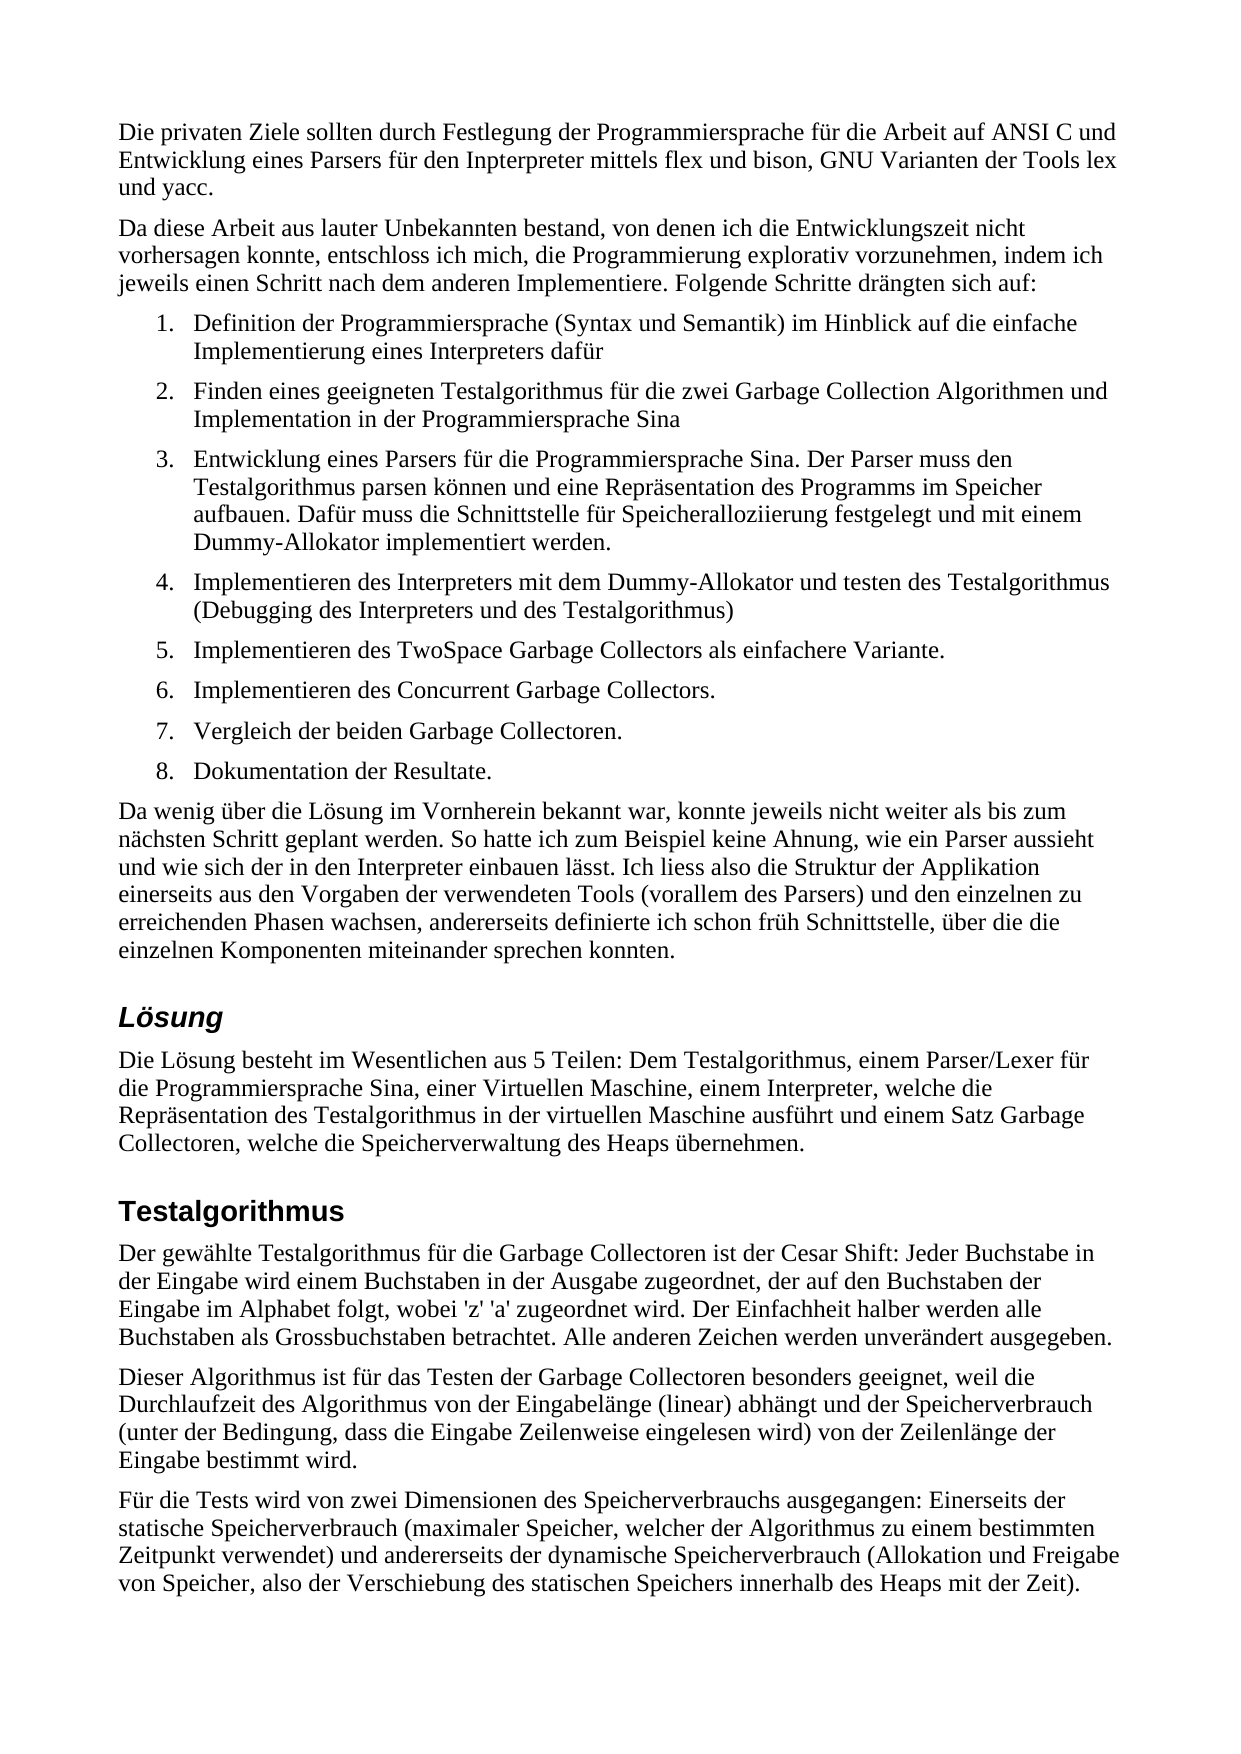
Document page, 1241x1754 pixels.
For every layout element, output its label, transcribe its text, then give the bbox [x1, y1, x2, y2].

text Da diese Arbeit aus lauter Unbekannten bestand, von denen ich die Entwicklungszeit nicht vorhersagen konnte, entschloss ich mich, die Programmierung explorativ vorzunehmen, indem ich jeweils einen Schritt nach dem anderen Implementiere. Folgende Schritte drängten sich auf: [118, 214, 1122, 297]
list Implementieren des Concurrent Garbage Collectors. [156, 677, 1122, 704]
list Vergleich der beiden Garbage Collectoren. [156, 717, 1122, 744]
subtitle Lösung [118, 1001, 1122, 1034]
list Finden eines geeigneten Testalgorithmus für die zwei Garbage Collection Algorithmen und Implementation in der Programmiersprache Sina [156, 377, 1122, 433]
text Da wenig über die Lösung im Vornherein bekannt war, konnte jeweils nicht weiter als bis zum nächsten Schritt geplant werden. So hatte ich zum Beispiel keine Ahnung, wie ein Parser aussieht und wie sich der in den Interpreter einbauen lässt. Ich liess also die Struktur der Applikation einerseits aus den Vorgaben der verwendeten Tools (vorallem des Parsers) und den einzelnen zu erreichenden Phasen wachsen, andererseits definierte ich schon früh Schnittstelle, über die die einzelnen Komponenten miteinander sprechen konnten. [118, 797, 1122, 963]
text Dieser Algorithmus ist für das Testen der Garbage Collectoren besonders geeignet, weil die Durchlaufzeit des Algorithmus von der Eingabelänge (linear) abhängt und der Speicherverbrauch (unter der Bedingung, dass die Eingabe Zeilenweise eingelesen wird) von der Zeilenlänge der Eingabe bestimmt wird. [118, 1363, 1122, 1474]
list Dokumentation der Resultate. [156, 757, 1122, 785]
list Implementieren des Interpreters mit dem Dummy-Allokator und testen des Testalgorithmus (Debugging des Interpreters und des Testalgorithmus) [156, 568, 1122, 624]
text Die privaten Ziele sollten durch Festlegung der Programmiersprache für die Arbeit auf ANSI C und Entwicklung eines Parsers für den Inpterpreter mittels flex und bison, GNU Varianten der Tools lex und yacc. [118, 118, 1122, 201]
text Der gewählte Testalgorithmus für die Garbage Collectoren ist der Cesar Shift: Jeder Buchstabe in der Eingabe wird einem Buchstaben in der Ausgabe zugeordnet, der auf den Buchstaben der Eingabe im Alphabet folgt, wobei 'z' 'a' zugeordnet wird. Der Einfachheit halber werden alle Buchstaben als Grossbuchstaben betrachtet. Alle anderen Zeichen werden unverändert ausgegeben. [118, 1239, 1122, 1350]
text Die Lösung besteht im Wesentlichen aus 5 Teilen: Dem Testalgorithmus, einem Parser/Lexer für die Programmiersprache Sina, einer Virtuellen Maschine, einem Interpreter, welche die Repräsentation des Testalgorithmus in der virtuellen Maschine ausführt und einem Satz Garbage Collectoren, welche die Speicherverwaltung des Heaps übernehmen. [118, 1046, 1122, 1157]
list Definition der Programmiersprache (Syntax und Semantik) im Hinblick auf die einfache Implementierung eines Interpreters dafür [156, 309, 1122, 365]
list Implementieren des TwoSpace Garbage Collectors als einfachere Variante. [156, 636, 1122, 664]
subtitle Testalgorithmus [118, 1194, 1122, 1227]
text Für die Tests wird von zwei Dimensionen des Speicherverbrauchs ausgegangen: Einerseits der statische Speicherverbrauch (maximaler Speicher, welcher der Algorithmus zu einem bestimmten Zeitpunkt verwendet) und andererseits der dynamische Speicherverbrauch (Allokation und Freigabe von Speicher, also der Verschiebung des statischen Speichers innerhalb des Heaps mit der Zeit). [118, 1486, 1122, 1597]
list Entwicklung eines Parsers für die Programmiersprache Sina. Der Parser muss den Testalgorithmus parsen können und eine Repräsentation des Programms im Speicher aufbauen. Dafür muss die Schnittstelle für Speicheralloziierung festgelegt und mit einem Dummy-Allokator implementiert werden. [156, 445, 1122, 556]
